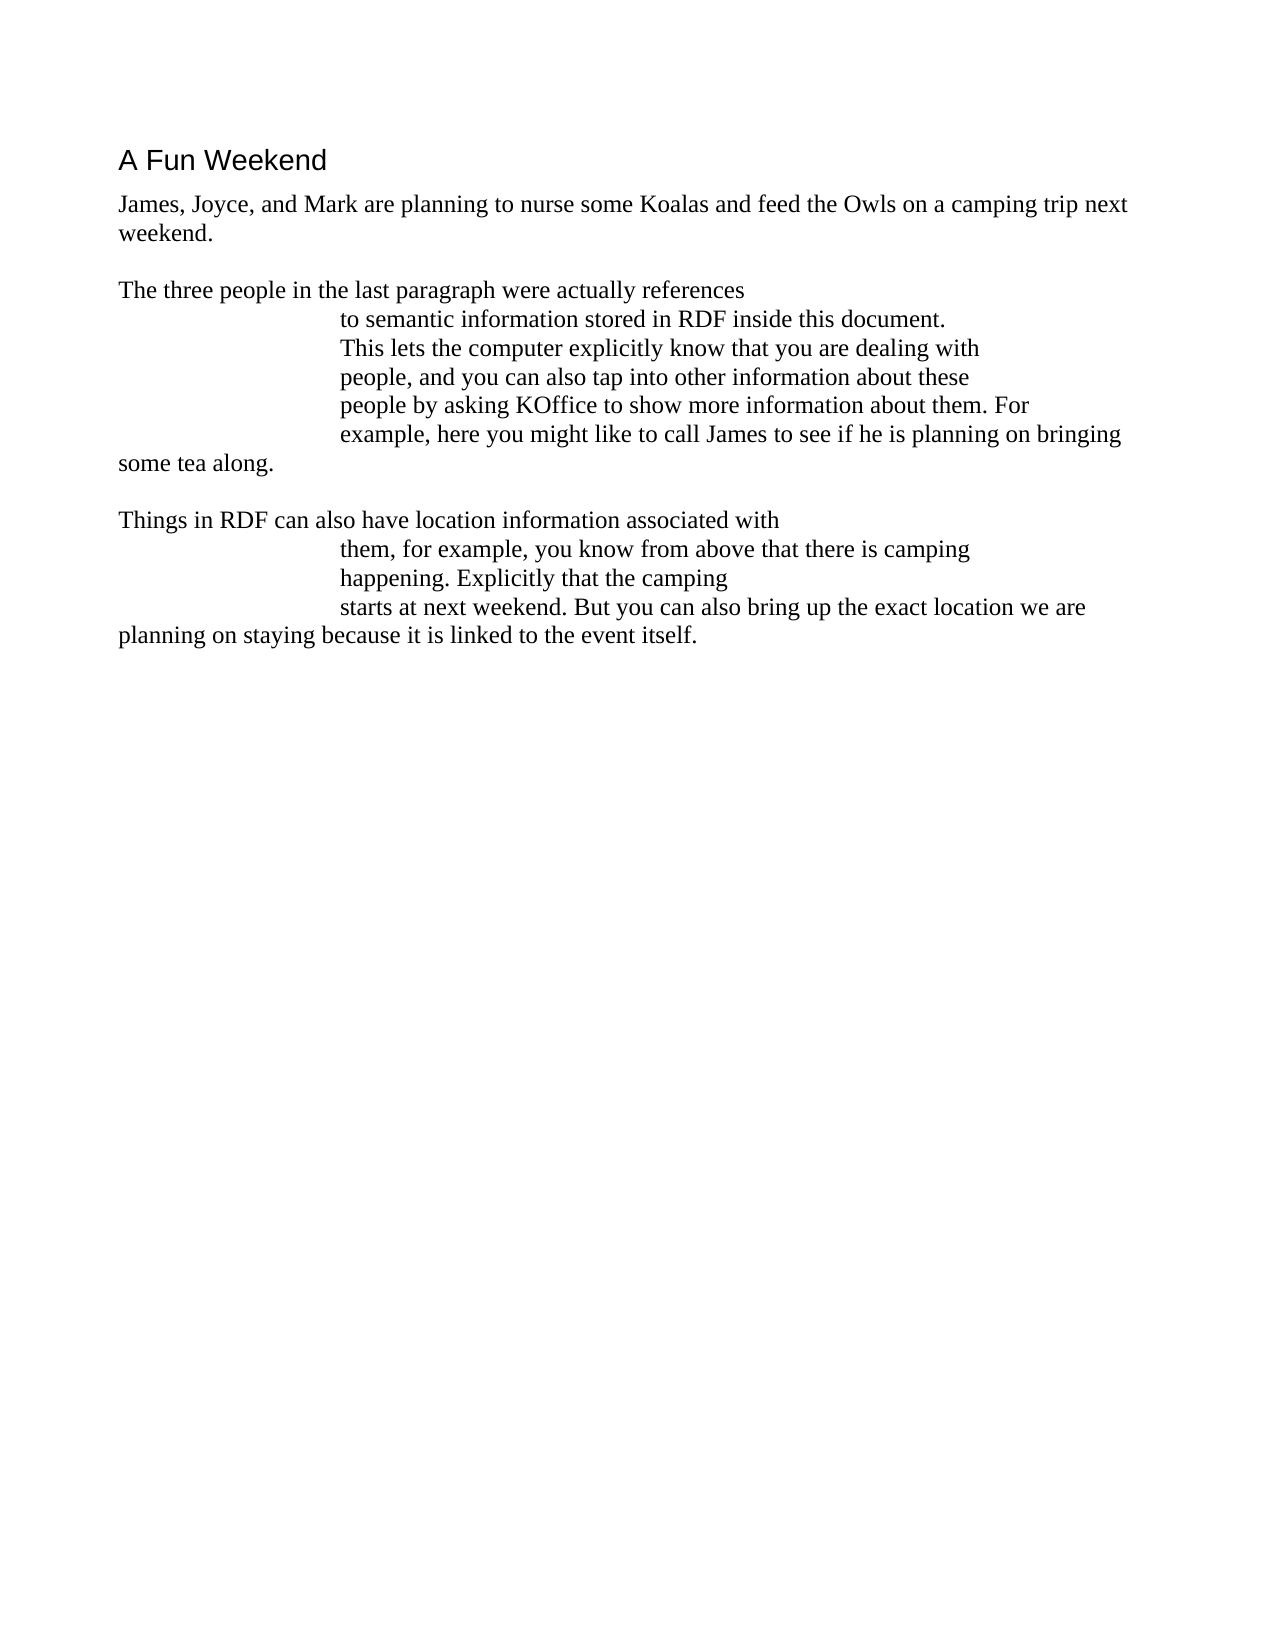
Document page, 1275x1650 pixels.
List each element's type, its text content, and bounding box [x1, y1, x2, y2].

subtitle A Fun Weekend [118, 143, 1157, 177]
text James, Joyce, and Mark are planning to nurse some Koalas and feed the Owls on a camping trip next weekend. [118, 189, 1157, 247]
text Things in RDF can also have location information associated with them, for example, you know from above that there is camping happening. Explicitly that the camping starts at next weekend. But you can also bring up the exact location we are planning on staying because it is linked to the event itself. [118, 505, 1157, 649]
text The three people in the last paragraph were actually references to semantic information stored in RDF inside this document. This lets the computer explicitly know that you are dealing with people, and you can also tap into other information about these people by asking KOffice to show more information about them. For example, here you might like to call James to see if he is planning on bringing some tea along. [118, 275, 1157, 477]
